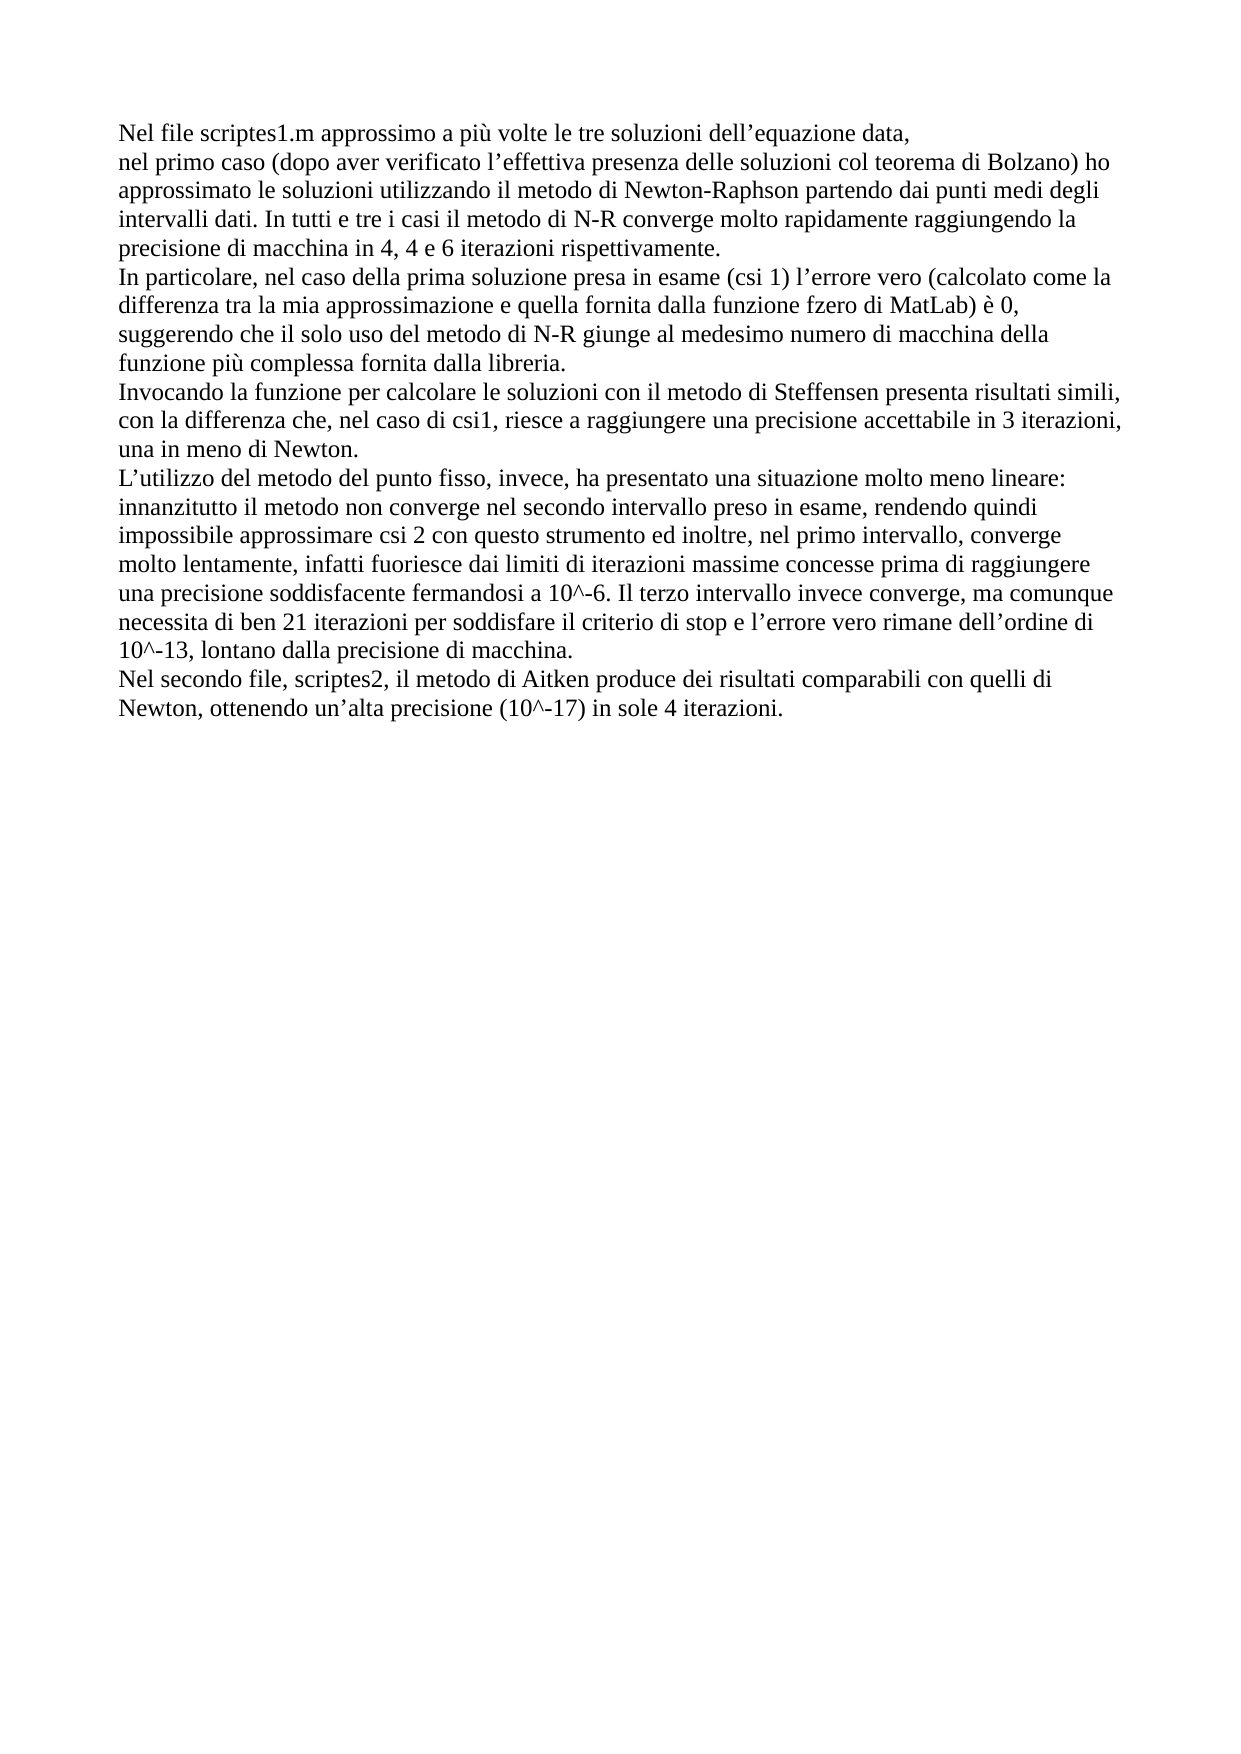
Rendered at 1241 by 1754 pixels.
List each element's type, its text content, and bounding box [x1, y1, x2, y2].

text In particolare, nel caso della prima soluzione presa in esame (csi 1) l’errore vero (calcolato come la differenza tra la mia approssimazione e quella fornita dalla funzione fzero di MatLab) è 0, suggerendo che il solo uso del metodo di N-R giunge al medesimo numero di macchina della funzione più complessa fornita dalla libreria. [118, 262, 1122, 377]
text nel primo caso (dopo aver verificato l’effettiva presenza delle soluzioni col teorema di Bolzano) ho approssimato le soluzioni utilizzando il metodo di Newton-Raphson partendo dai punti medi degli intervalli dati. In tutti e tre i casi il metodo di N-R converge molto rapidamente raggiungendo la precisione di macchina in 4, 4 e 6 iterazioni rispettivamente. [118, 147, 1122, 262]
text Nel file scriptes1.m approssimo a più volte le tre soluzioni dell’equazione data, [118, 118, 1122, 147]
text Invocando la funzione per calcolare le soluzioni con il metodo di Steffensen presenta risultati simili, con la differenza che, nel caso di csi1, riesce a raggiungere una precisione accettabile in 3 iterazioni, una in meno di Newton. [118, 377, 1122, 463]
text Nel secondo file, scriptes2, il metodo di Aitken produce dei risultati comparabili con quelli di Newton, ottenendo un’alta precisione (10^-17) in sole 4 iterazioni. [118, 664, 1122, 722]
text L’utilizzo del metodo del punto fisso, invece, ha presentato una situazione molto meno lineare: innanzitutto il metodo non converge nel secondo intervallo preso in esame, rendendo quindi impossibile approssimare csi 2 con questo strumento ed inoltre, nel primo intervallo, converge molto lentamente, infatti fuoriesce dai limiti di iterazioni massime concesse prima di raggiungere una precisione soddisfacente fermandosi a 10^-6. Il terzo intervallo invece converge, ma comunque necessita di ben 21 iterazioni per soddisfare il criterio di stop e l’errore vero rimane dell’ordine di 10^-13, lontano dalla precisione di macchina. [118, 463, 1122, 664]
